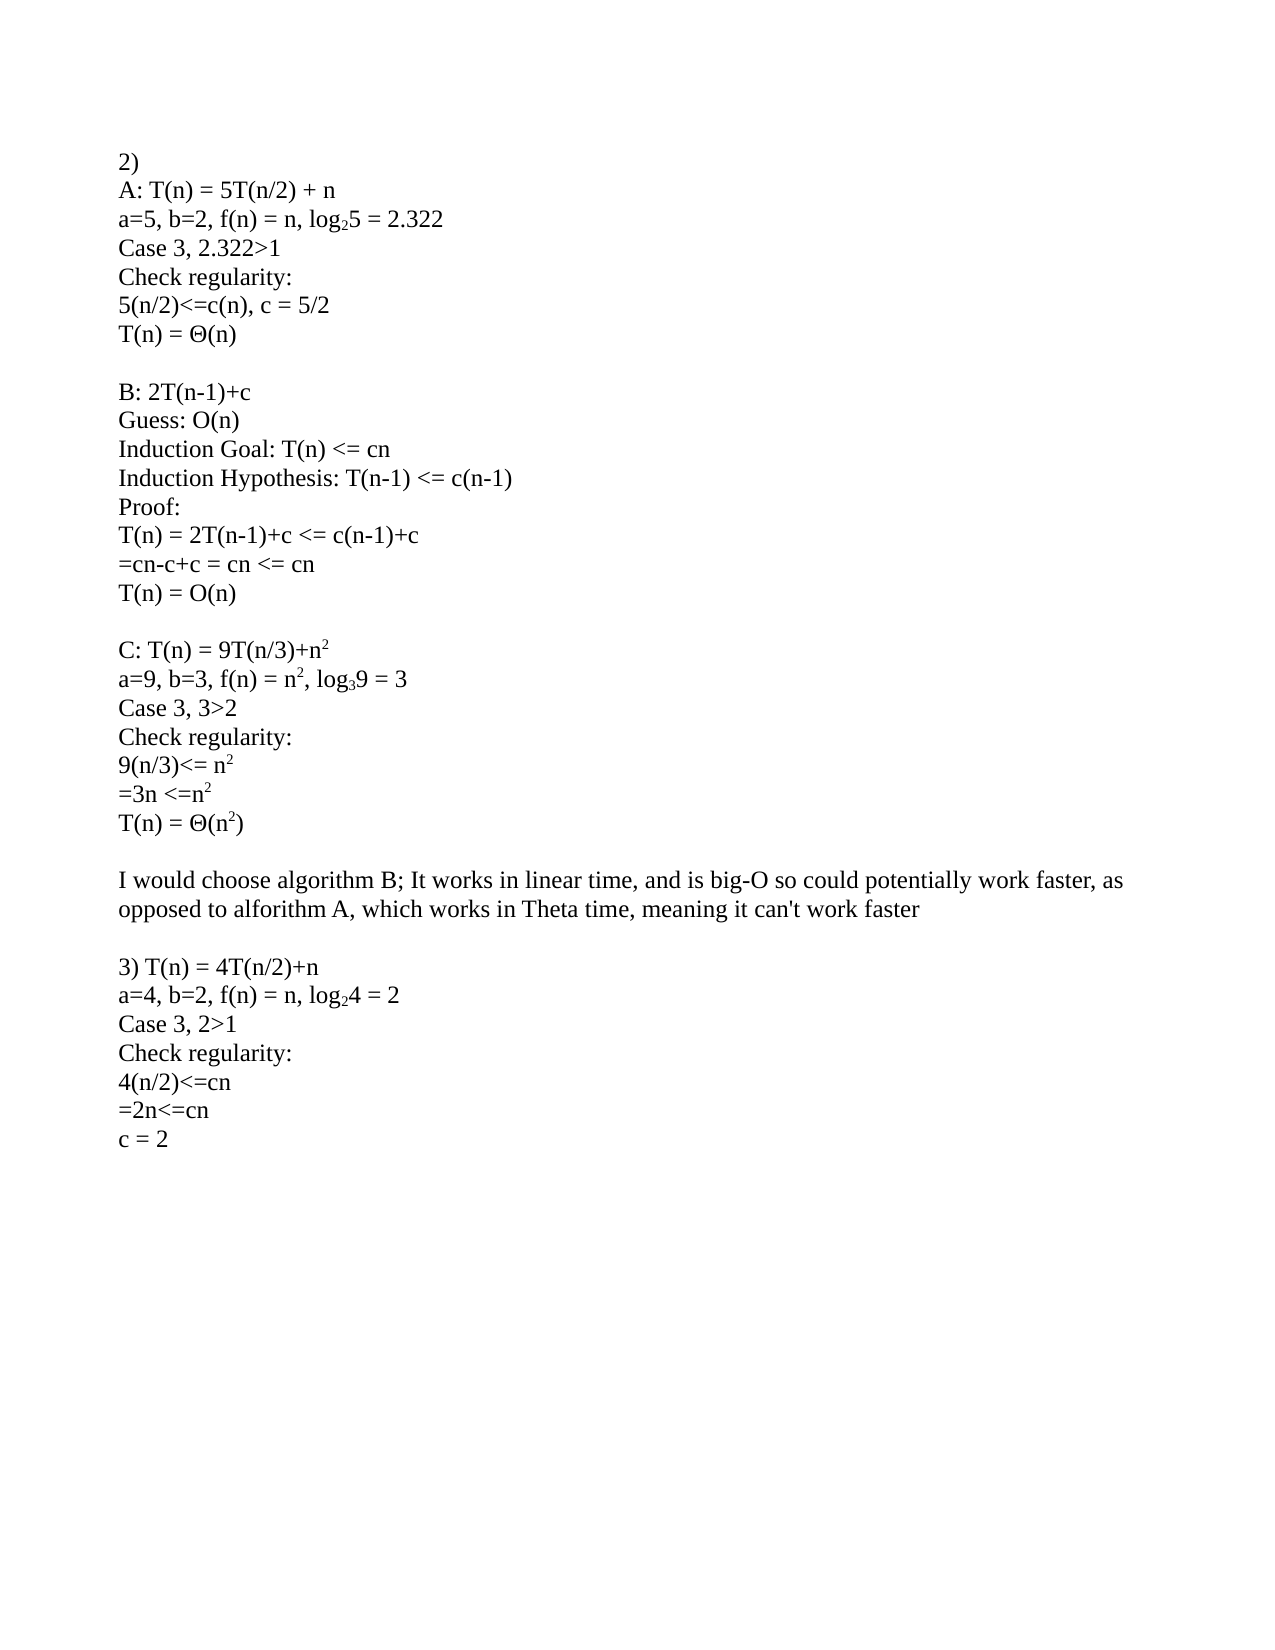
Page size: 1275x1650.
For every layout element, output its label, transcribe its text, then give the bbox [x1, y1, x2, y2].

text C: T(n) = 9T(n/3)+n2 [118, 636, 1157, 664]
text 2) [118, 147, 1157, 176]
text 3) T(n) = 4T(n/2)+n [118, 952, 1157, 981]
text Induction Hypothesis: T(n-1) <= c(n-1) [118, 463, 1157, 492]
text Check regularity: [118, 722, 1157, 751]
text 9(n/3)<= n2 [118, 751, 1157, 779]
text Case 3, 3>2 [118, 693, 1157, 722]
text =2n<=cn [118, 1096, 1157, 1124]
text =3n <=n2 [118, 779, 1157, 808]
text Case 3, 2>1 [118, 1009, 1157, 1038]
text a=5, b=2, f(n) = n, log25 = 2.322 [118, 204, 1157, 233]
text B: 2T(n-1)+c [118, 377, 1157, 406]
text A: T(n) = 5T(n/2) + n [118, 176, 1157, 204]
text T(n) = Θ(n) [118, 319, 1157, 348]
text Induction Goal: T(n) <= cn [118, 434, 1157, 463]
text Check regularity: [118, 1038, 1157, 1067]
text a=4, b=2, f(n) = n, log24 = 2 [118, 981, 1157, 1009]
text T(n) = O(n) [118, 578, 1157, 607]
text T(n) = 2T(n-1)+c <= c(n-1)+c [118, 521, 1157, 549]
text 5(n/2)<=c(n), c = 5/2 [118, 291, 1157, 319]
text Check regularity: [118, 262, 1157, 291]
text =cn-c+c = cn <= cn [118, 549, 1157, 578]
text a=9, b=3, f(n) = n2, log39 = 3 [118, 664, 1157, 693]
text Case 3, 2.322>1 [118, 233, 1157, 262]
text Guess: O(n) [118, 406, 1157, 434]
text 4(n/2)<=cn [118, 1067, 1157, 1096]
text T(n) = Θ(n2) [118, 808, 1157, 837]
text Proof: [118, 492, 1157, 521]
text I would choose algorithm B; It works in linear time, and is big-O so could potentially work faster, as opposed to alforithm A, which works in Theta time, meaning it can't work faster [118, 866, 1157, 923]
text c = 2 [118, 1124, 1157, 1153]
